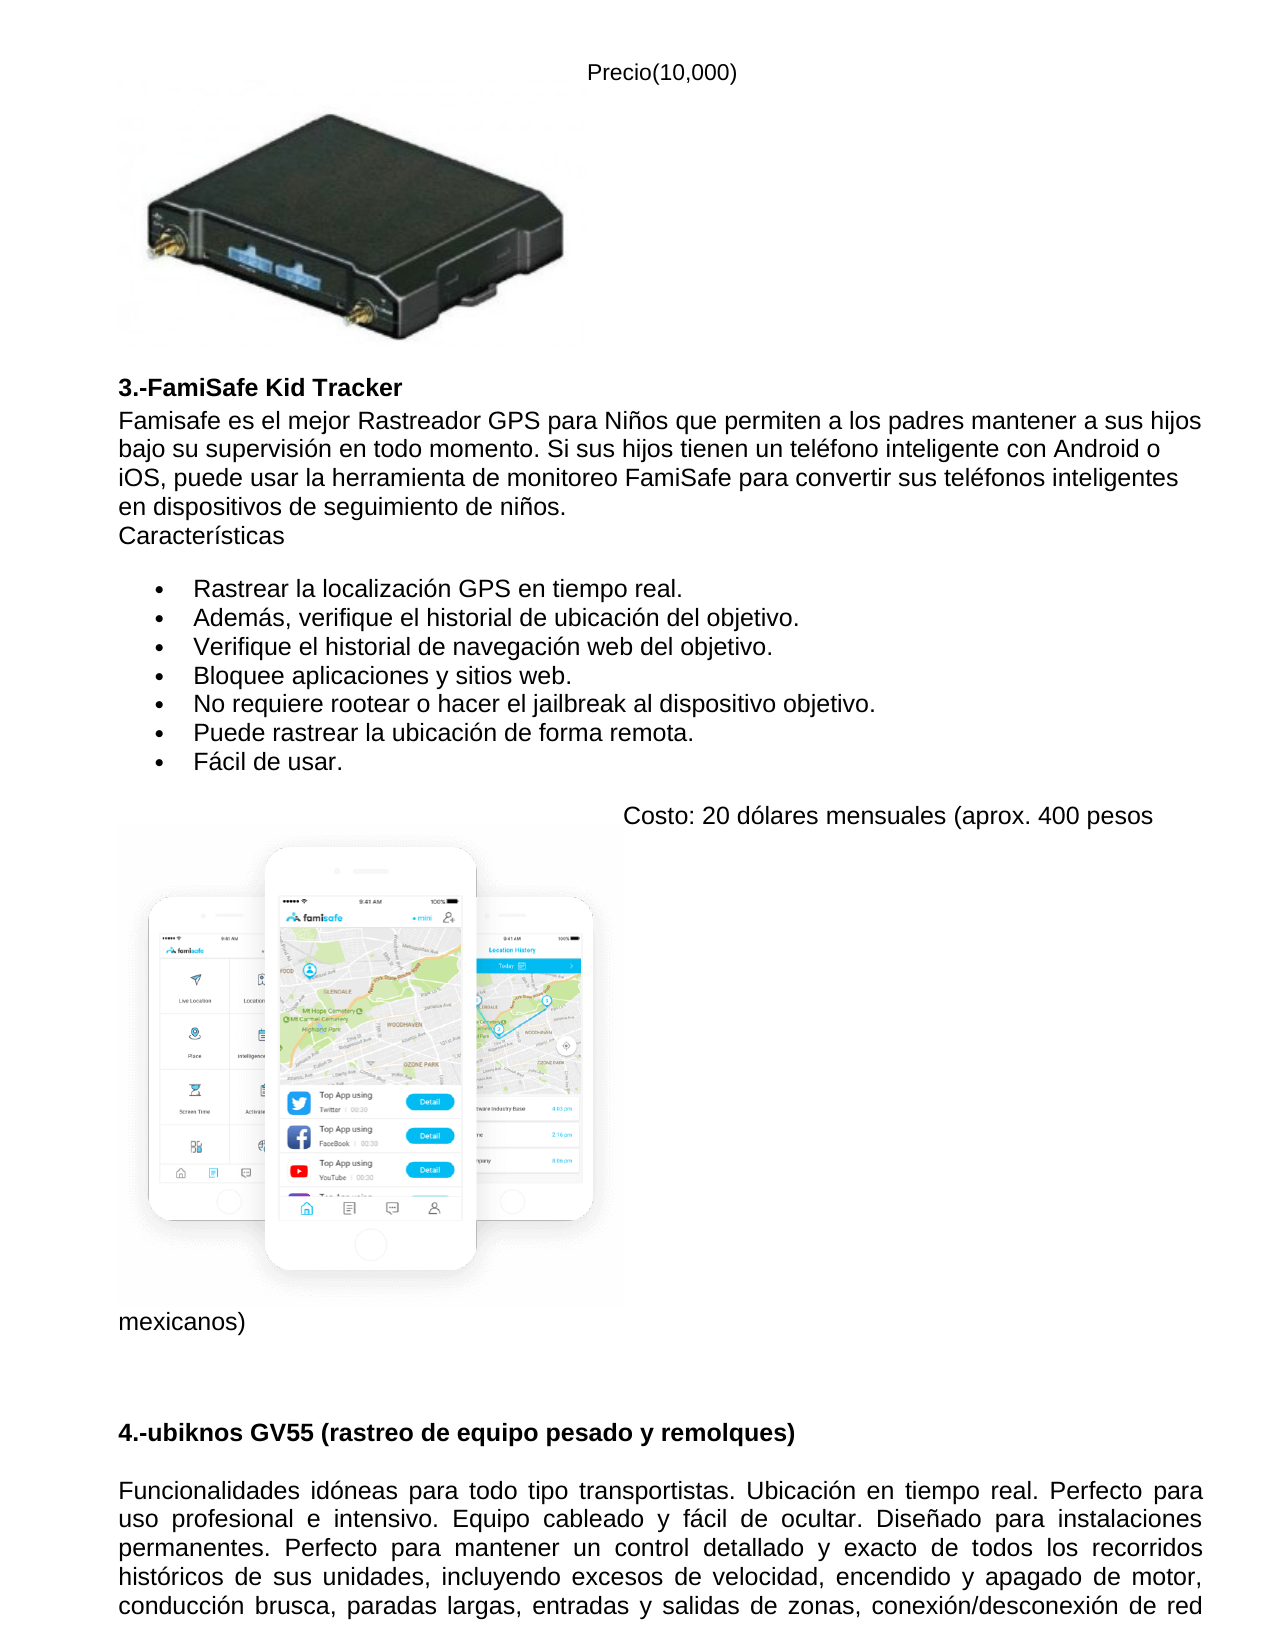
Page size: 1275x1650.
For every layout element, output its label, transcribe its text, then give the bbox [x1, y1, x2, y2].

text 4.-ubiknos GV55 (rastreo de equipo pesado y remolques) [118, 1418, 1205, 1447]
list No requiere rootear o hacer el jailbreak al dispositivo objetivo. [156, 689, 1205, 718]
text Precio(10,000) [118, 59, 1205, 348]
text Famisafe es el mejor Rastreador GPS para Niños que permiten a los padres mantener a sus hijos bajo su supervisión en todo momento. Si sus hijos tienen un teléfono inteligente con Android o iOS, puede usar la herramienta de monitoreo FamiSafe para convertir sus teléfonos inteligentes en dispositivos de seguimiento de niños. [118, 406, 1205, 521]
list Fácil de usar. [156, 747, 1205, 776]
text Funcionalidades idóneas para todo tipo transportistas. Ubicación en tiempo real. Perfecto para uso profesional e intensivo. Equipo cableado y fácil de ocultar. Diseñado para instalaciones permanentes. Perfecto para mantener un control detallado y exacto de todos los recorridos históricos de sus unidades, incluyendo excesos de velocidad, encendido y apagado de motor, conducción brusca, paradas largas, entradas y salidas de zonas, conexión/desconexión de red [118, 1476, 1205, 1619]
list Bloquee aplicaciones y sitios web. [156, 661, 1205, 689]
list Verifique el historial de navegación web del objetivo. [156, 632, 1205, 661]
text 3.-FamiSafe Kid Tracker [118, 373, 1205, 402]
list Puede rastrear la ubicación de forma remota. [156, 718, 1205, 747]
list Además, verifique el historial de ubicación del objetivo. [156, 603, 1205, 632]
list Rastrear la localización GPS en tiempo real. [156, 574, 1205, 603]
text Características [118, 521, 1205, 549]
text Costo: 20 dólares mensuales (aprox. 400 pesos mexicanos) [118, 801, 1205, 1336]
